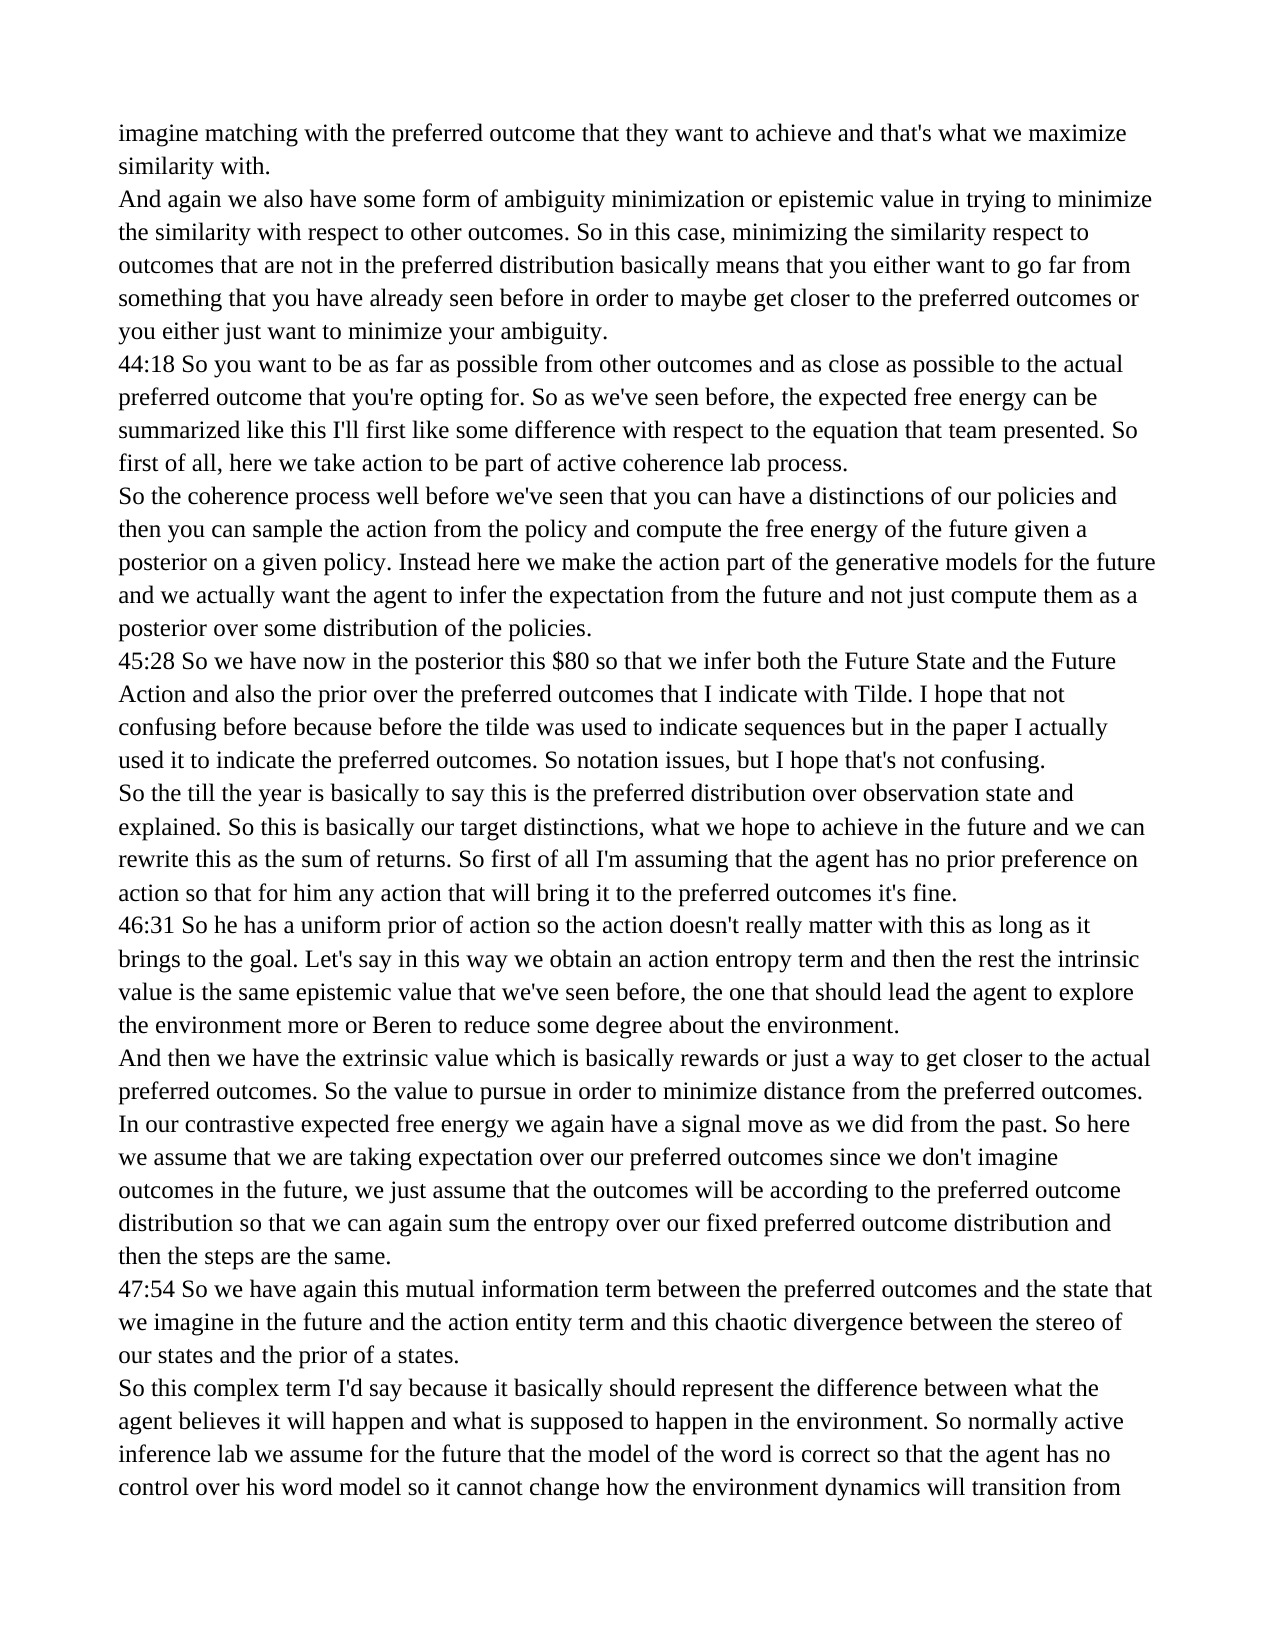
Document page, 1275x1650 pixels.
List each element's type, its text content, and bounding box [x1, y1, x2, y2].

text And then we have the extrinsic value which is basically rewards or just a way to get closer to the actual preferred outcomes. So the value to pursue in order to minimize distance from the preferred outcomes. In our contrastive expected free energy we again have a signal move as we did from the past. So here we assume that we are taking expectation over our preferred outcomes since we don't imagine outcomes in the future, we just assume that the outcomes will be according to the preferred outcome distribution so that we can again sum the entropy over our fixed preferred outcome distribution and then the steps are the same. [118, 1043, 1157, 1269]
text 44:18 So you want to be as far as possible from other outcomes and as close as possible to the actual preferred outcome that you're opting for. So as we've seen before, the expected free energy can be summarized like this I'll first like some difference with respect to the equation that team presented. So first of all, here we take action to be part of active coherence lab process. [118, 349, 1157, 477]
text So the coherence process well before we've seen that you can have a distinctions of our policies and then you can sample the action from the policy and compute the free energy of the future given a posterior on a given policy. Instead here we make the action part of the generative models for the future and we actually want the agent to infer the expectation from the future and not just compute them as a posterior over some distribution of the policies. [118, 481, 1157, 642]
text So this complex term I'd say because it basically should represent the difference between what the agent believes it will happen and what is supposed to happen in the environment. So normally active inference lab we assume for the future that the model of the word is correct so that the agent has no control over his word model so it cannot change how the environment dynamics will transition from [118, 1373, 1157, 1501]
text 46:31 So he has a uniform prior of action so the action doesn't really matter with this as long as it brings to the goal. Let's say in this way we obtain an action entropy term and then the rest the intrinsic value is the same epistemic value that we've seen before, the one that should lead the agent to explore the environment more or Beren to reduce some degree about the environment. [118, 911, 1157, 1038]
text imagine matching with the preferred outcome that they want to achieve and that's what we maximize similarity with. [118, 118, 1157, 180]
text And again we also have some form of ambiguity minimization or epistemic value in trying to minimize the similarity with respect to other outcomes. So in this case, minimizing the similarity respect to outcomes that are not in the preferred distribution basically means that you either want to go far from something that you have already seen before in order to maybe get closer to the preferred outcomes or you either just want to minimize your ambiguity. [118, 184, 1157, 345]
text 45:28 So we have now in the posterior this $80 so that we infer both the Future State and the Future Action and also the prior over the preferred outcomes that I indicate with Tilde. I hope that not confusing before because before the tilde was used to indicate sequences but in the paper I actually used it to indicate the preferred outcomes. So notation issues, but I hope that's not confusing. [118, 646, 1157, 774]
text So the till the year is basically to say this is the preferred distribution over observation state and explained. So this is basically our target distinctions, what we hope to achieve in the future and we can rewrite this as the sum of returns. So first of all I'm assuming that the agent has no prior preference on action so that for him any action that will bring it to the preferred outcomes it's fine. [118, 778, 1157, 906]
text 47:54 So we have again this mutual information term between the preferred outcomes and the state that we imagine in the future and the action entity term and this chaotic divergence between the stereo of our states and the prior of a states. [118, 1274, 1157, 1369]
